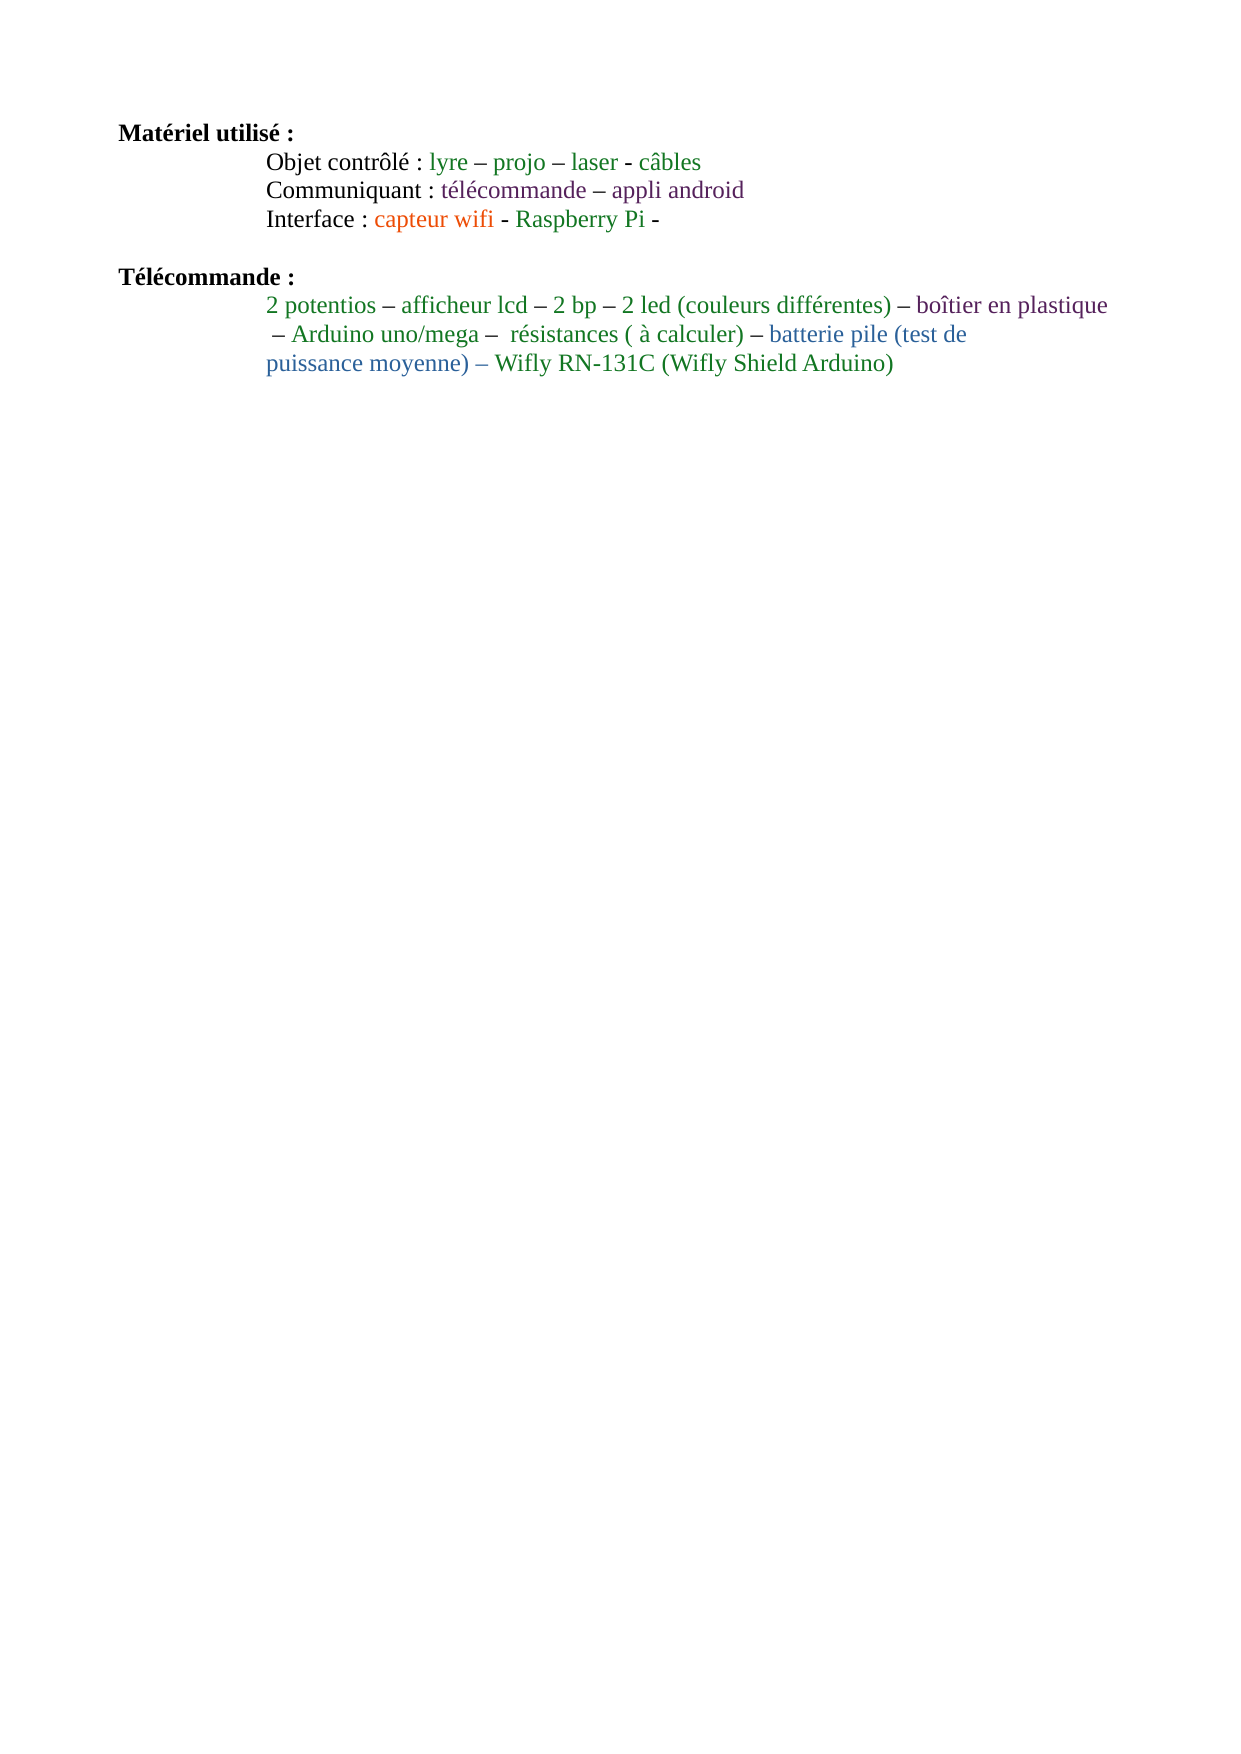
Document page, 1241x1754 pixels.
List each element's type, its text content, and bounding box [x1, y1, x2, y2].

text Communiquant : télécommande – appli android [118, 176, 1122, 204]
text 2 potentios – afficheur lcd – 2 bp – 2 led (couleurs différentes) – boîtier en plastique – Arduino uno/mega – résistances ( à calculer) – batterie pile (test de puissance moyenne) – Wifly RN-131C (Wifly Shield Arduino) [118, 291, 1122, 377]
text Matériel utilisé : [118, 118, 1122, 147]
text Télécommande : [118, 262, 1122, 291]
text Objet contrôlé : lyre – projo – laser - câbles [118, 147, 1122, 176]
text Interface : capteur wifi - Raspberry Pi - [118, 204, 1122, 233]
